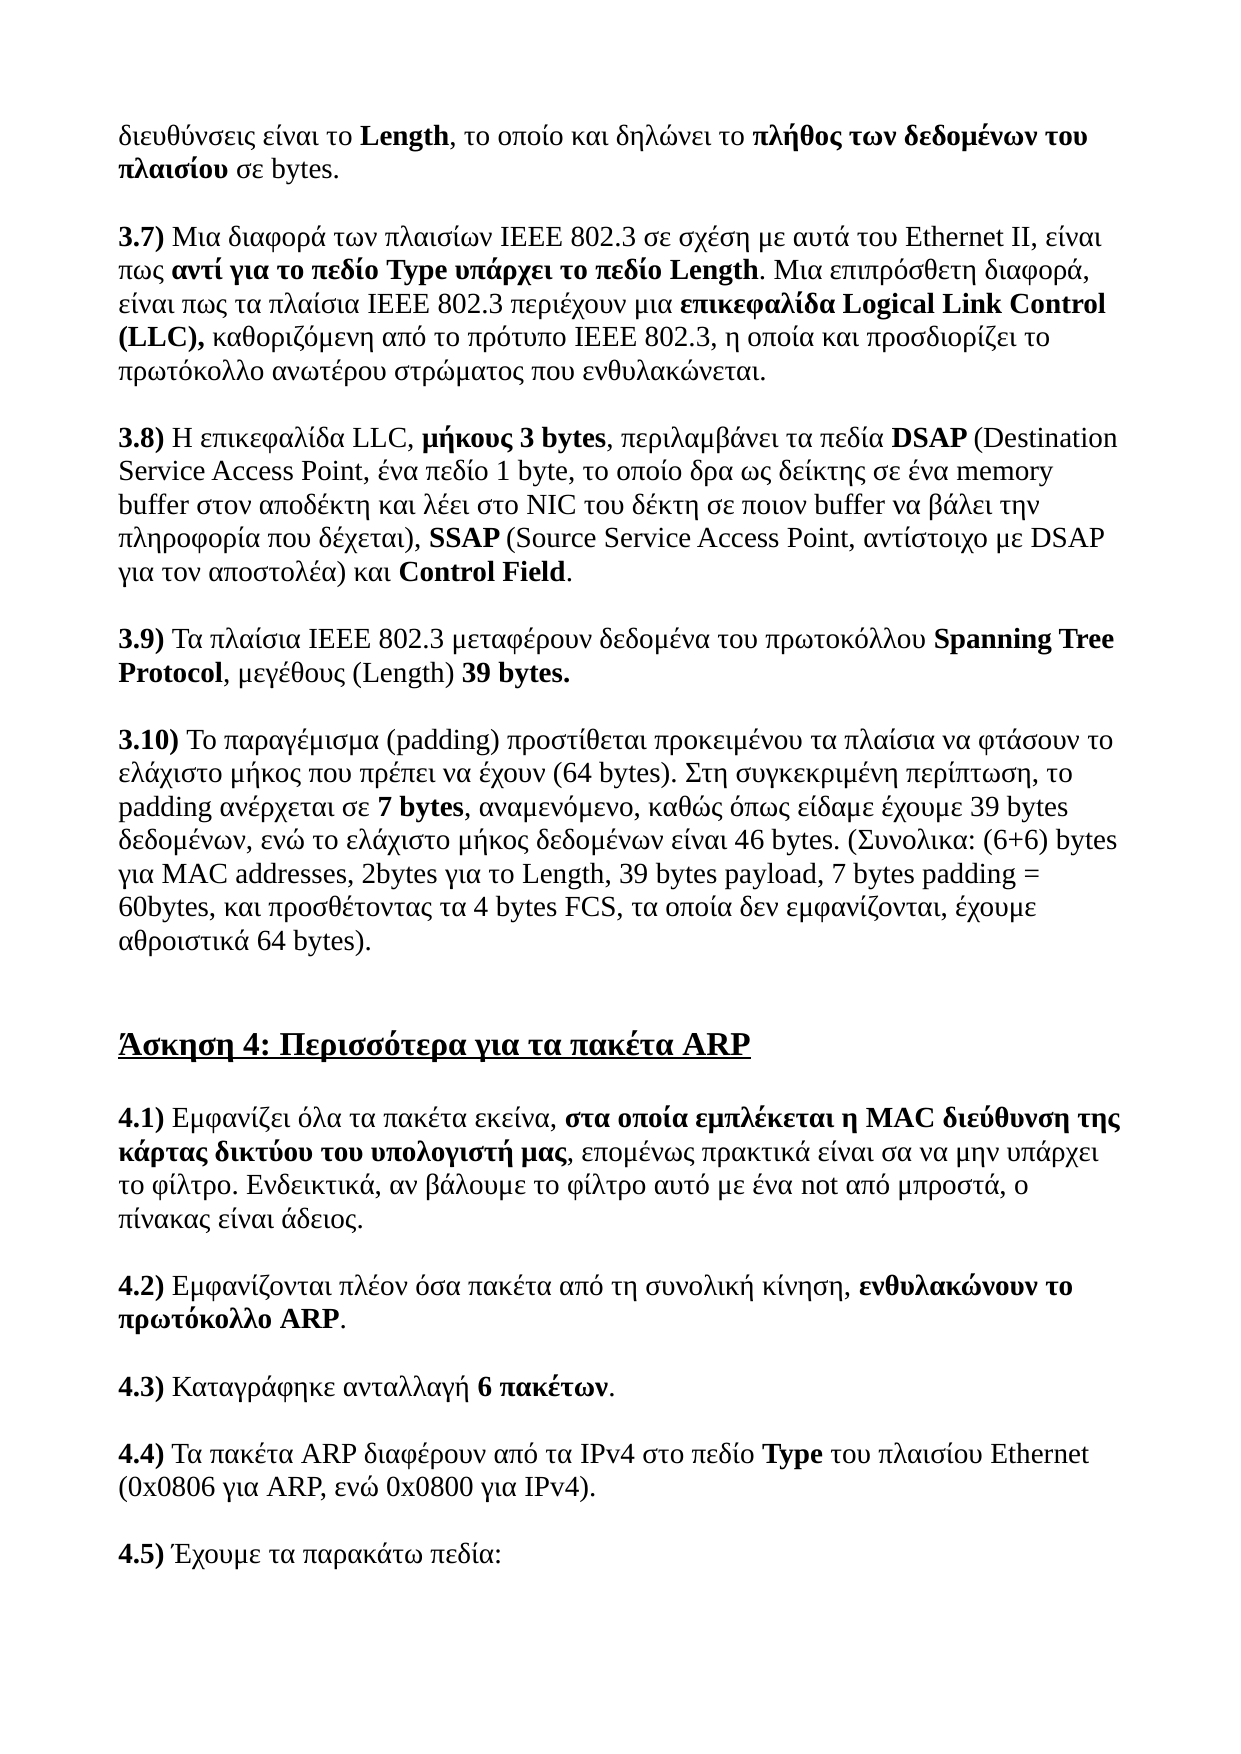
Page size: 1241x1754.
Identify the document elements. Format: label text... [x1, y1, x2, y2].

text διευθύνσεις είναι το Length, το οποίο και δηλώνει το πλήθος των δεδομένων του πλαισίου σε bytes. [118, 118, 1122, 185]
text 4.5) Έχουμε τα παρακάτω πεδία: [118, 1536, 1122, 1570]
text 4.4) Τα πακέτα ARP διαφέρουν από τα IPv4 στο πεδίο Type του πλαισίου Ethernet (0x0806 για ARP, ενώ 0x0800 για IPv4). [118, 1436, 1122, 1503]
text 3.8) Η επικεφαλίδα LLC, μήκους 3 bytes, περιλαμβάνει τα πεδία DSAP (Destination Service Access Point, ένα πεδίο 1 byte, το οποίο δρα ως δείκτης σε ένα memory buffer στον αποδέκτη και λέει στο NIC του δέκτη σε ποιον buffer να βάλει την πληροφορία που δέχεται), SSAP (Source Service Access Point, αντίστοιχο με DSAP για τον αποστολέα) και Control Field. [118, 420, 1122, 588]
text 4.1) Εμφανίζει όλα τα πακέτα εκείνα, στα οποία εμπλέκεται η MAC διεύθυνση της κάρτας δικτύου του υπολογιστή μας, επομένως πρακτικά είναι σα να μην υπάρχει το φίλτρο. Ενδεικτικά, αν βάλουμε το φίλτρο αυτό με ένα not από μπροστά, ο πίνακας είναι άδειος. [118, 1100, 1122, 1234]
text Άσκηση 4: Περισσότερα για τα πακέτα ARP [118, 1024, 1122, 1062]
text 3.9) Τα πλαίσια IEEE 802.3 μεταφέρουν δεδομένα του πρωτοκόλλου Spanning Tree Protocol, μεγέθους (Length) 39 bytes. [118, 621, 1122, 688]
text 4.2) Εμφανίζονται πλέον όσα πακέτα από τη συνολική κίνηση, ενθυλακώνουν το πρωτόκολλο ARP. [118, 1268, 1122, 1335]
text 3.10) Το παραγέμισμα (padding) προστίθεται προκειμένου τα πλαίσια να φτάσουν το ελάχιστο μήκος που πρέπει να έχουν (64 bytes). Στη συγκεκριμένη περίπτωση, το padding ανέρχεται σε 7 bytes, αναμενόμενο, καθώς όπως είδαμε έχουμε 39 bytes δεδομένων, ενώ το ελάχιστο μήκος δεδομένων είναι 46 bytes. (Συνολικα: (6+6) bytes για MAC addresses, 2bytes για το Length, 39 bytes payload, 7 bytes padding = 60bytes, και προσθέτοντας τα 4 bytes FCS, τα οποία δεν εμφανίζονται, έχουμε αθροιστικά 64 bytes). [118, 722, 1122, 957]
text 3.7) Μια διαφορά των πλαισίων IEEE 802.3 σε σχέση με αυτά του Ethernet II, είναι πως αντί για το πεδίο Type υπάρχει το πεδίο Length. Μια επιπρόσθετη διαφορά, είναι πως τα πλαίσια IEEE 802.3 περιέχουν μια επικεφαλίδα Logical Link Control (LLC), καθοριζόμενη από το πρότυπο IEEE 802.3, η οποία και προσδιορίζει το πρωτόκολλο ανωτέρου στρώματος που ενθυλακώνεται. [118, 219, 1122, 386]
text 4.3) Καταγράφηκε ανταλλαγή 6 πακέτων. [118, 1369, 1122, 1402]
